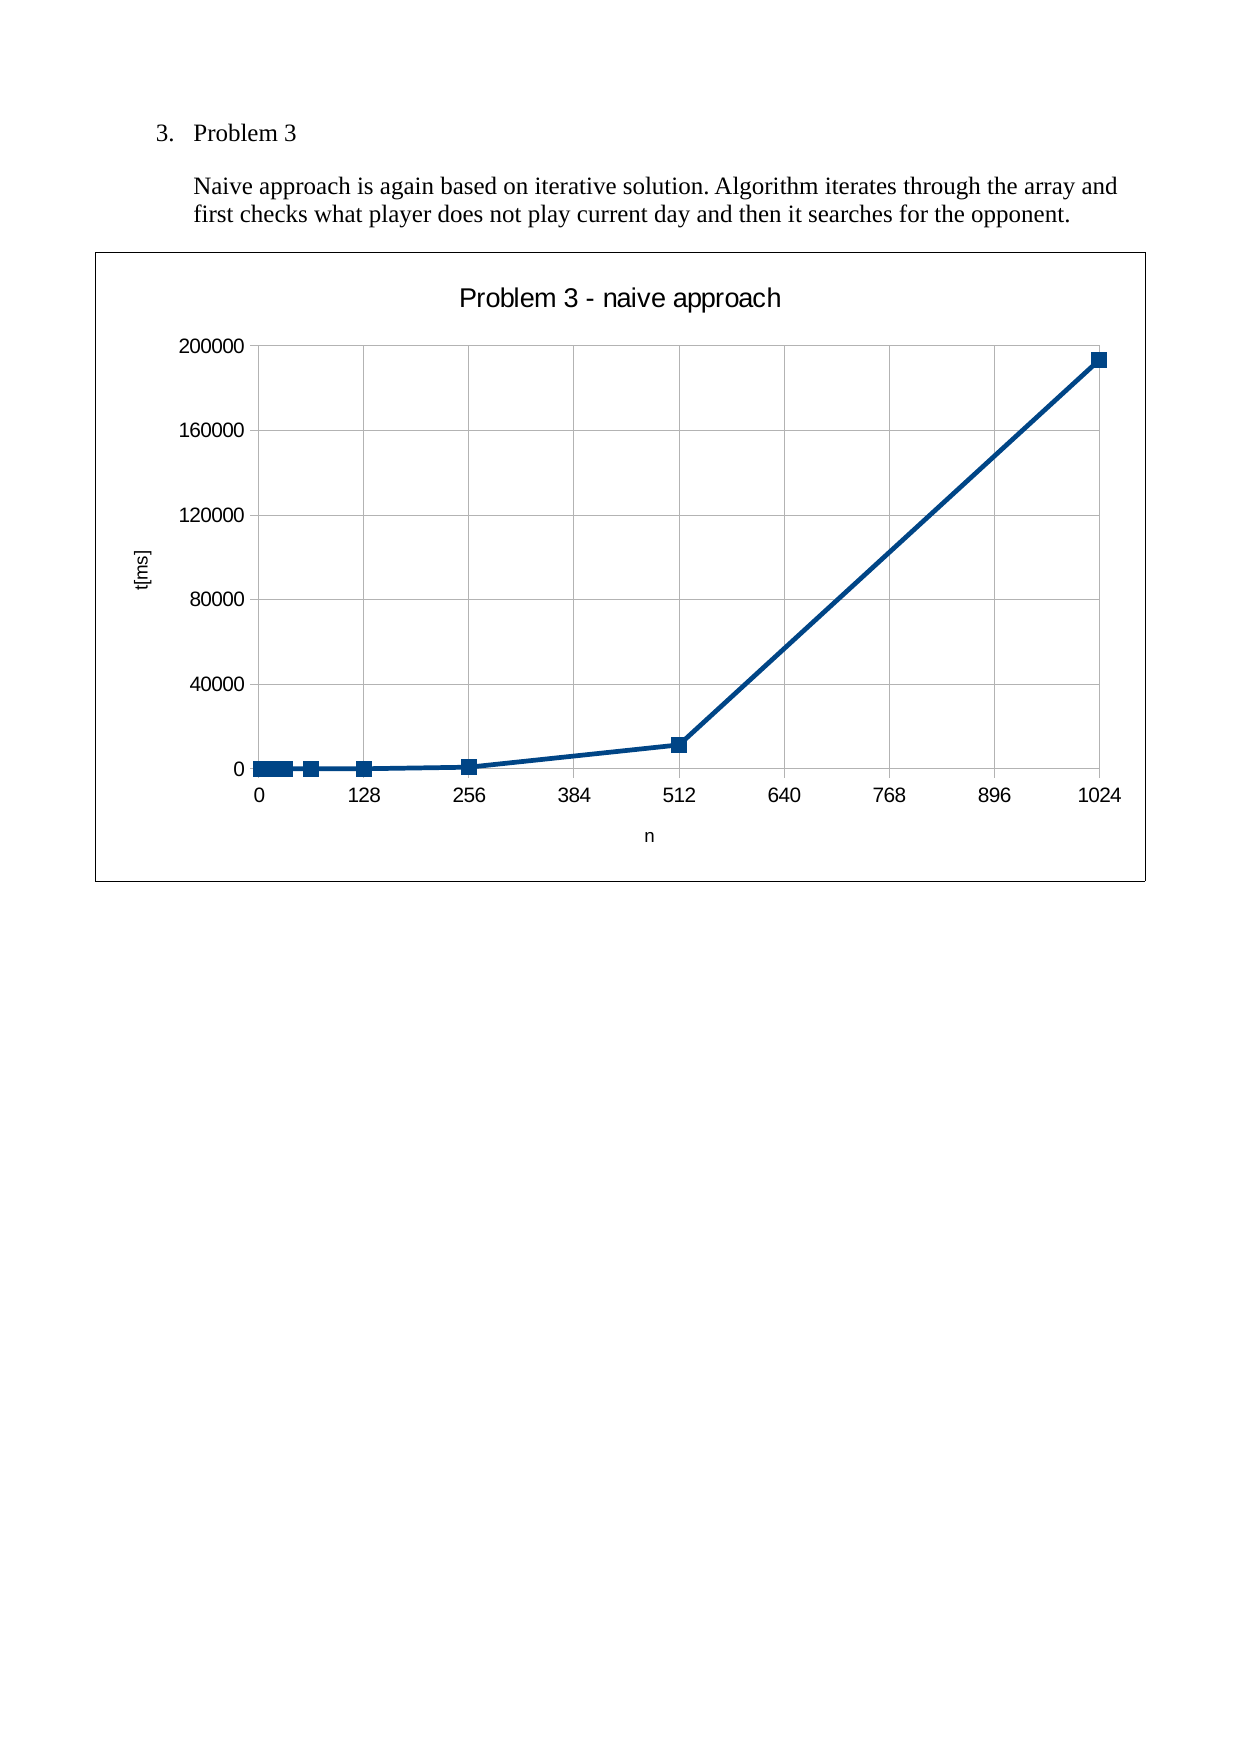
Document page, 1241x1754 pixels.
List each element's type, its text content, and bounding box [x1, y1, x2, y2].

list Problem 3 [156, 118, 1122, 147]
list Naive approach is again based on iterative solution. Algorithm iterates through the array and first checks what player does not play current day and then it searches for the opponent. [156, 171, 1122, 228]
